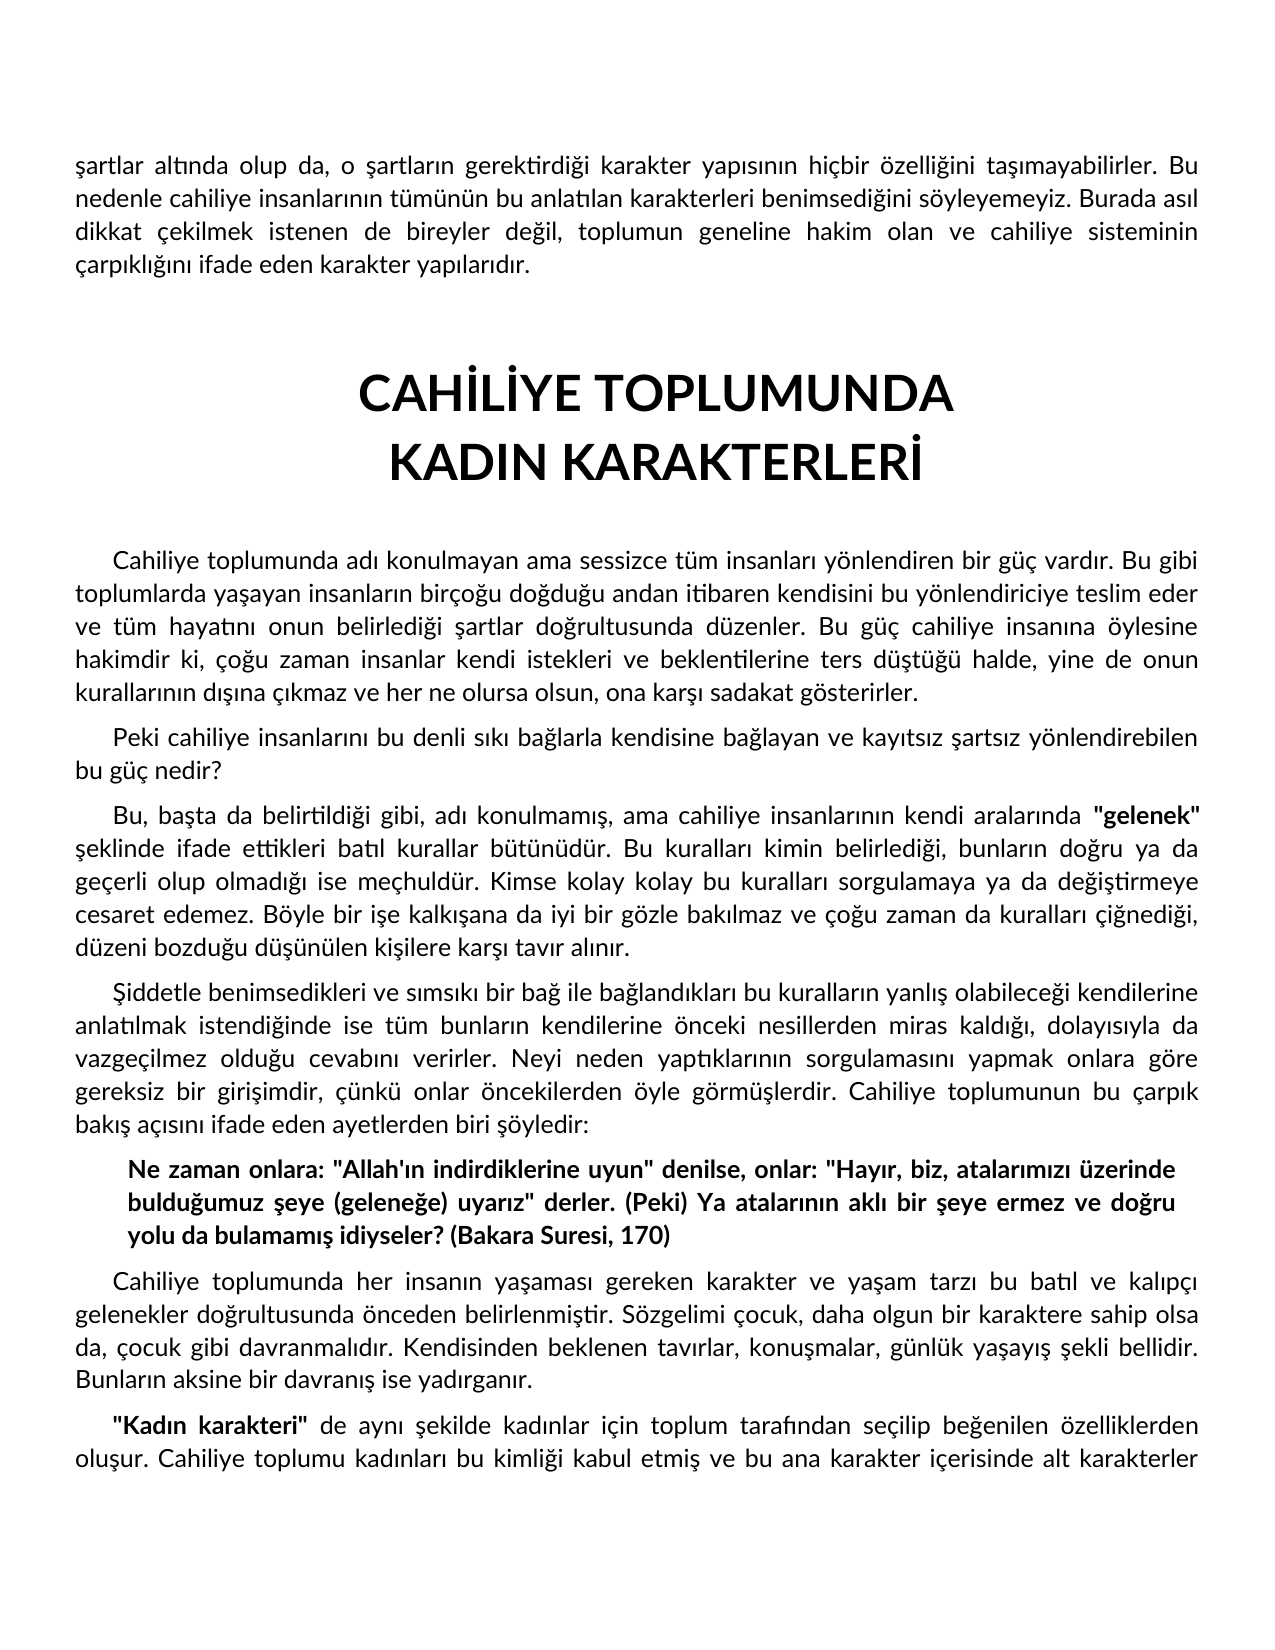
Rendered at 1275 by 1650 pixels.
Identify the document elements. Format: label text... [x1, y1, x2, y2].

text Cahiliye toplumunda her insanın yaşaması gereken karakter ve yaşam tarzı bu batıl ve kalıpçı gelenekler doğrultusunda önceden belirlenmiştir. Sözgelimi çocuk, daha olgun bir karaktere sahip olsa da, çocuk gibi davranmalıdır. Kendisinden beklenen tavırlar, konuşmalar, günlük yaşayış şekli bellidir. Bunların aksine bir davranış ise yadırganır. [75, 1265, 1200, 1394]
subtitle CAHİLİYE TOPLUMUNDA [112, 362, 1200, 422]
text "Kadın karakteri" de aynı şekilde kadınlar için toplum tarafından seçilip beğenilen özelliklerden oluşur. Cahiliye toplumu kadınları bu kimliği kabul etmiş ve bu ana karakter içerisinde alt karakterler [75, 1409, 1200, 1472]
text şartlar altında olup da, o şartların gerektirdiği karakter yapısının hiçbir özelliğini taşımayabilirler. Bu nedenle cahiliye insanlarının tümünün bu anlatılan karakterleri benimsediğini söyleyemeyiz. Burada asıl dikkat çekilmek istenen de bireyler değil, toplumun geneline hakim olan ve cahiliye sisteminin çarpıklığını ifade eden karakter yapılarıdır. [75, 150, 1200, 279]
text Cahiliye toplumunda adı konulmayan ama sessizce tüm insanları yönlendiren bir güç vardır. Bu gibi toplumlarda yaşayan insanların birçoğu doğduğu andan itibaren kendisini bu yönlendiriciye teslim eder ve tüm hayatını onun belirlediği şartlar doğrultusunda düzenler. Bu güç cahiliye insanına öylesine hakimdir ki, çoğu zaman insanlar kendi istekleri ve beklentilerine ters düştüğü halde, yine de onun kurallarının dışına çıkmaz ve her ne olursa olsun, ona karşı sadakat gösterirler. [75, 544, 1200, 706]
text Peki cahiliye insanlarını bu denli sıkı bağlarla kendisine bağlayan ve kayıtsız şartsız yönlendirebilen bu güç nedir? [75, 722, 1200, 784]
text Şiddetle benimsedikleri ve sımsıkı bir bağ ile bağlandıkları bu kuralların yanlış olabileceği kendilerine anlatılmak istendiğinde ise tüm bunların kendilerine önceki nesillerden miras kaldığı, dolayısıyla da vazgeçilmez olduğu cevabını verirler. Neyi neden yaptıklarının sorgulamasını yapmak onlara göre gereksiz bir girişimdir, çünkü onlar öncekilerden öyle görmüşlerdir. Cahiliye toplumunun bu çarpık bakış açısını ifade eden ayetlerden biri şöyledir: [75, 977, 1200, 1139]
text Bu, başta da belirtildiği gibi, adı konulmamış, ama cahiliye insanlarının kendi aralarında "gelenek" şeklinde ifade ettikleri batıl kurallar bütünüdür. Bu kuralları kimin belirlediği, bunların doğru ya da geçerli olup olmadığı ise meçhuldür. Kimse kolay kolay bu kuralları sorgulamaya ya da değiştirmeye cesaret edemez. Böyle bir işe kalkışana da iyi bir gözle bakılmaz ve çoğu zaman da kuralları çiğnediği, düzeni bozduğu düşünülen kişilere karşı tavır alınır. [75, 800, 1200, 962]
text Ne zaman onlara: "Allah'ın indirdiklerine uyun" denilse, onlar: "Hayır, biz, atalarımızı üzerinde bulduğumuz şeye (geleneğe) uyarız" derler. (Peki) Ya atalarının aklı bir şeye ermez ve doğru yolu da bulamamış idiyseler? (Bakara Suresi, 170) [127, 1154, 1177, 1250]
subtitle KADIN KARAKTERLERİ [112, 431, 1200, 491]
